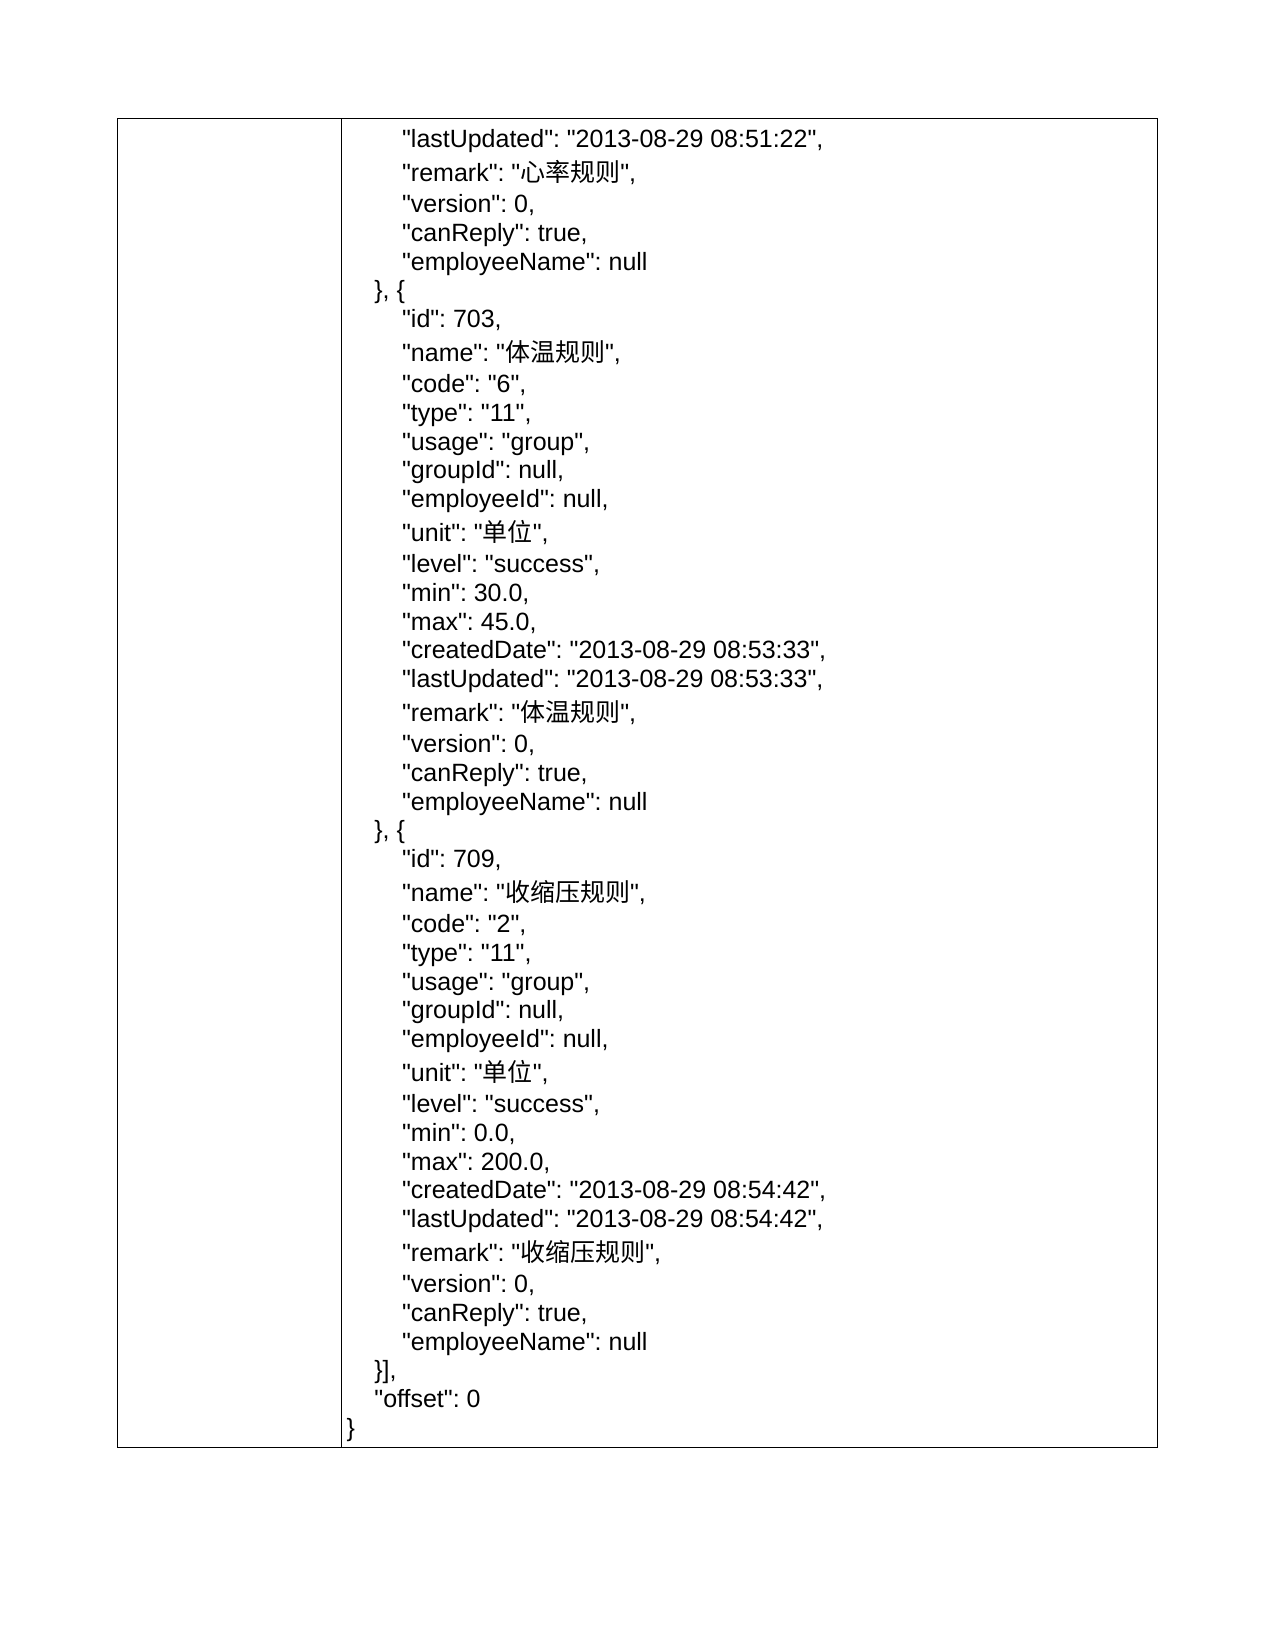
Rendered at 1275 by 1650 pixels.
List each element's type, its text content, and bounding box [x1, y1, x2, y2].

table_cell [118, 119, 341, 1447]
table_cell "lastUpdated": "2013-08-29 08:51:22", "remark": "心率规则", "version": 0, "canReply": true, "employeeName": null }, { "id": 703, "name": "体温规则", "code": "6", "type": "11", "usage": "group", "groupId": null, "employeeId": null, "unit": "单位", "level": "success", "min": 30.0, "max": 45.0, "createdDate": "2013-08-29 08:53:33", "lastUpdated": "2013-08-29 08:53:33", "remark": "体温规则", "version": 0, "canReply": true, "employeeName": null }, { "id": 709, "name": "收缩压规则", "code": "2", "type": "11", "usage": "group", "groupId": null, "employeeId": null, "unit": "单位", "level": "success", "min": 0.0, "max": 200.0, "createdDate": "2013-08-29 08:54:42", "lastUpdated": "2013-08-29 08:54:42", "remark": "收缩压规则", "version": 0, "canReply": true, "employeeName": null }], "offset": 0 } [342, 119, 1157, 1447]
